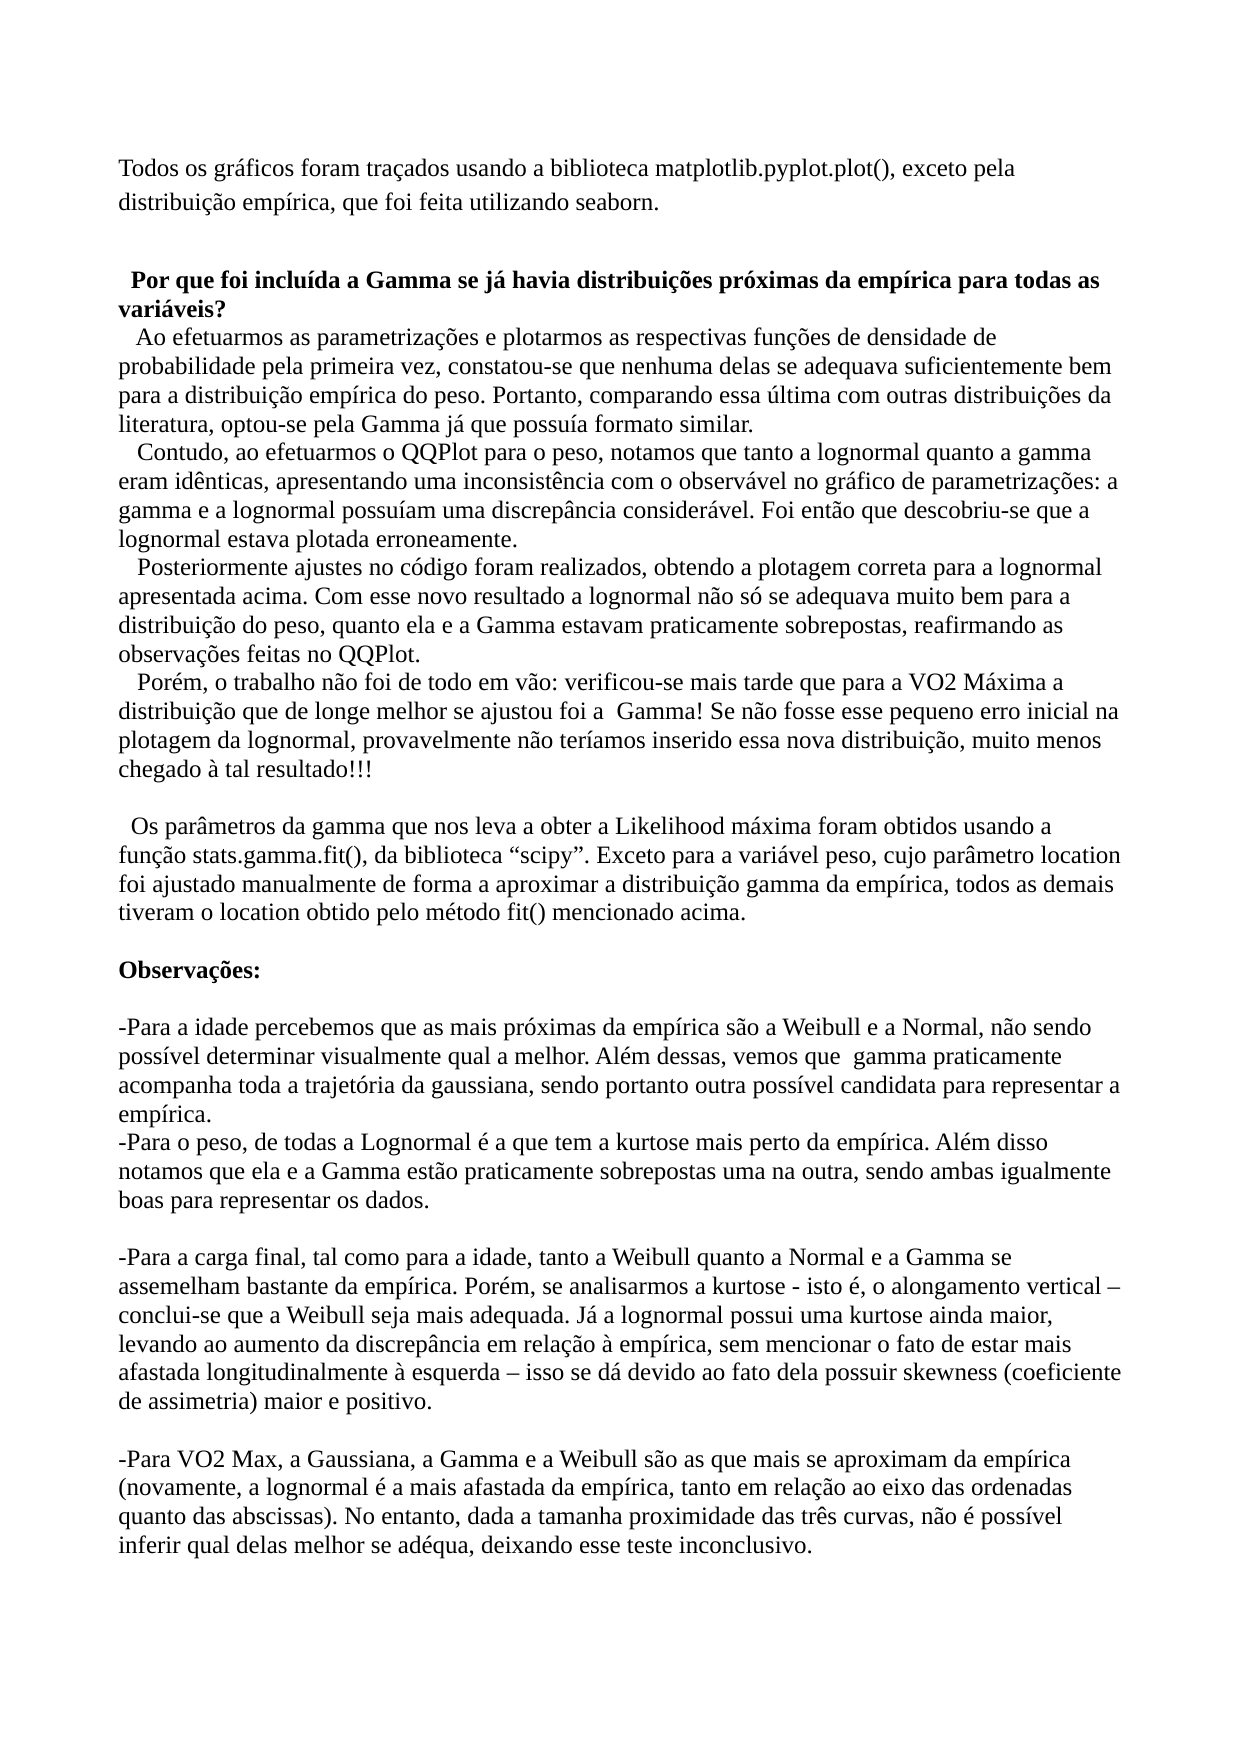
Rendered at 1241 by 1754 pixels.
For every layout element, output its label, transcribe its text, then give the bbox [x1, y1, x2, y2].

text Por que foi incluída a Gamma se já havia distribuições próximas da empírica para todas as variáveis? [118, 265, 1122, 322]
text -Para VO2 Max, a Gaussiana, a Gamma e a Weibull são as que mais se aproximam da empírica (novamente, a lognormal é a mais afastada da empírica, tanto em relação ao eixo das ordenadas quanto das abscissas). No entanto, dada a tamanha proximidade das três curvas, não é possível inferir qual delas melhor se adéqua, deixando esse teste inconclusivo. [118, 1444, 1122, 1559]
text Porém, o trabalho não foi de todo em vão: verificou-se mais tarde que para a VO2 Máxima a distribuição que de longe melhor se ajustou foi a Gamma! Se não fosse esse pequeno erro inicial na plotagem da lognormal, provavelmente não teríamos inserido essa nova distribuição, muito menos chegado à tal resultado!!! [118, 667, 1122, 782]
text -Para o peso, de todas a Lognormal é a que tem a kurtose mais perto da empírica. Além disso notamos que ela e a Gamma estão praticamente sobrepostas uma na outra, sendo ambas igualmente boas para representar os dados. [118, 1127, 1122, 1214]
text Posteriormente ajustes no código foram realizados, obtendo a plotagem correta para a lognormal apresentada acima. Com esse novo resultado a lognormal não só se adequava muito bem para a distribuição do peso, quanto ela e a Gamma estavam praticamente sobrepostas, reafirmando as observações feitas no QQPlot. [118, 552, 1122, 667]
text -Para a idade percebemos que as mais próximas da empírica são a Weibull e a Normal, não sendo possível determinar visualmente qual a melhor. Além dessas, vemos que gamma praticamente acompanha toda a trajetória da gaussiana, sendo portanto outra possível candidata para representar a empírica. [118, 1012, 1122, 1127]
text Contudo, ao efetuarmos o QQPlot para o peso, notamos que tanto a lognormal quanto a gamma eram idênticas, apresentando uma inconsistência com o observável no gráfico de parametrizações: a gamma e a lognormal possuíam uma discrepância considerável. Foi então que descobriu-se que a lognormal estava plotada erroneamente. [118, 437, 1122, 552]
text -Para a carga final, tal como para a idade, tanto a Weibull quanto a Normal e a Gamma se assemelham bastante da empírica. Porém, se analisarmos a kurtose - isto é, o alongamento vertical – conclui-se que a Weibull seja mais adequada. Já a lognormal possui uma kurtose ainda maior, levando ao aumento da discrepância em relação à empírica, sem mencionar o fato de estar mais afastada longitudinalmente à esquerda – isso se dá devido ao fato dela possuir skewness (coeficiente de assimetria) maior e positivo. [118, 1242, 1122, 1415]
text Os parâmetros da gamma que nos leva a obter a Likelihood máxima foram obtidos usando a função stats.gamma.fit(), da biblioteca “scipy”. Exceto para a variável peso, cujo parâmetro location foi ajustado manualmente de forma a aproximar a distribuição gamma da empírica, todos as demais tiveram o location obtido pelo método fit() mencionado acima. [118, 811, 1122, 926]
text Ao efetuarmos as parametrizações e plotarmos as respectivas funções de densidade de probabilidade pela primeira vez, constatou-se que nenhuma delas se adequava suficientemente bem para a distribuição empírica do peso. Portanto, comparando essa última com outras distribuições da literatura, optou-se pela Gamma já que possuía formato similar. [118, 322, 1122, 437]
text Observações: [118, 955, 1122, 984]
text Todos os gráficos foram traçados usando a biblioteca matplotlib.pyplot.plot(), exceto pela distribuição empírica, que foi feita utilizando seaborn. [118, 118, 1122, 216]
